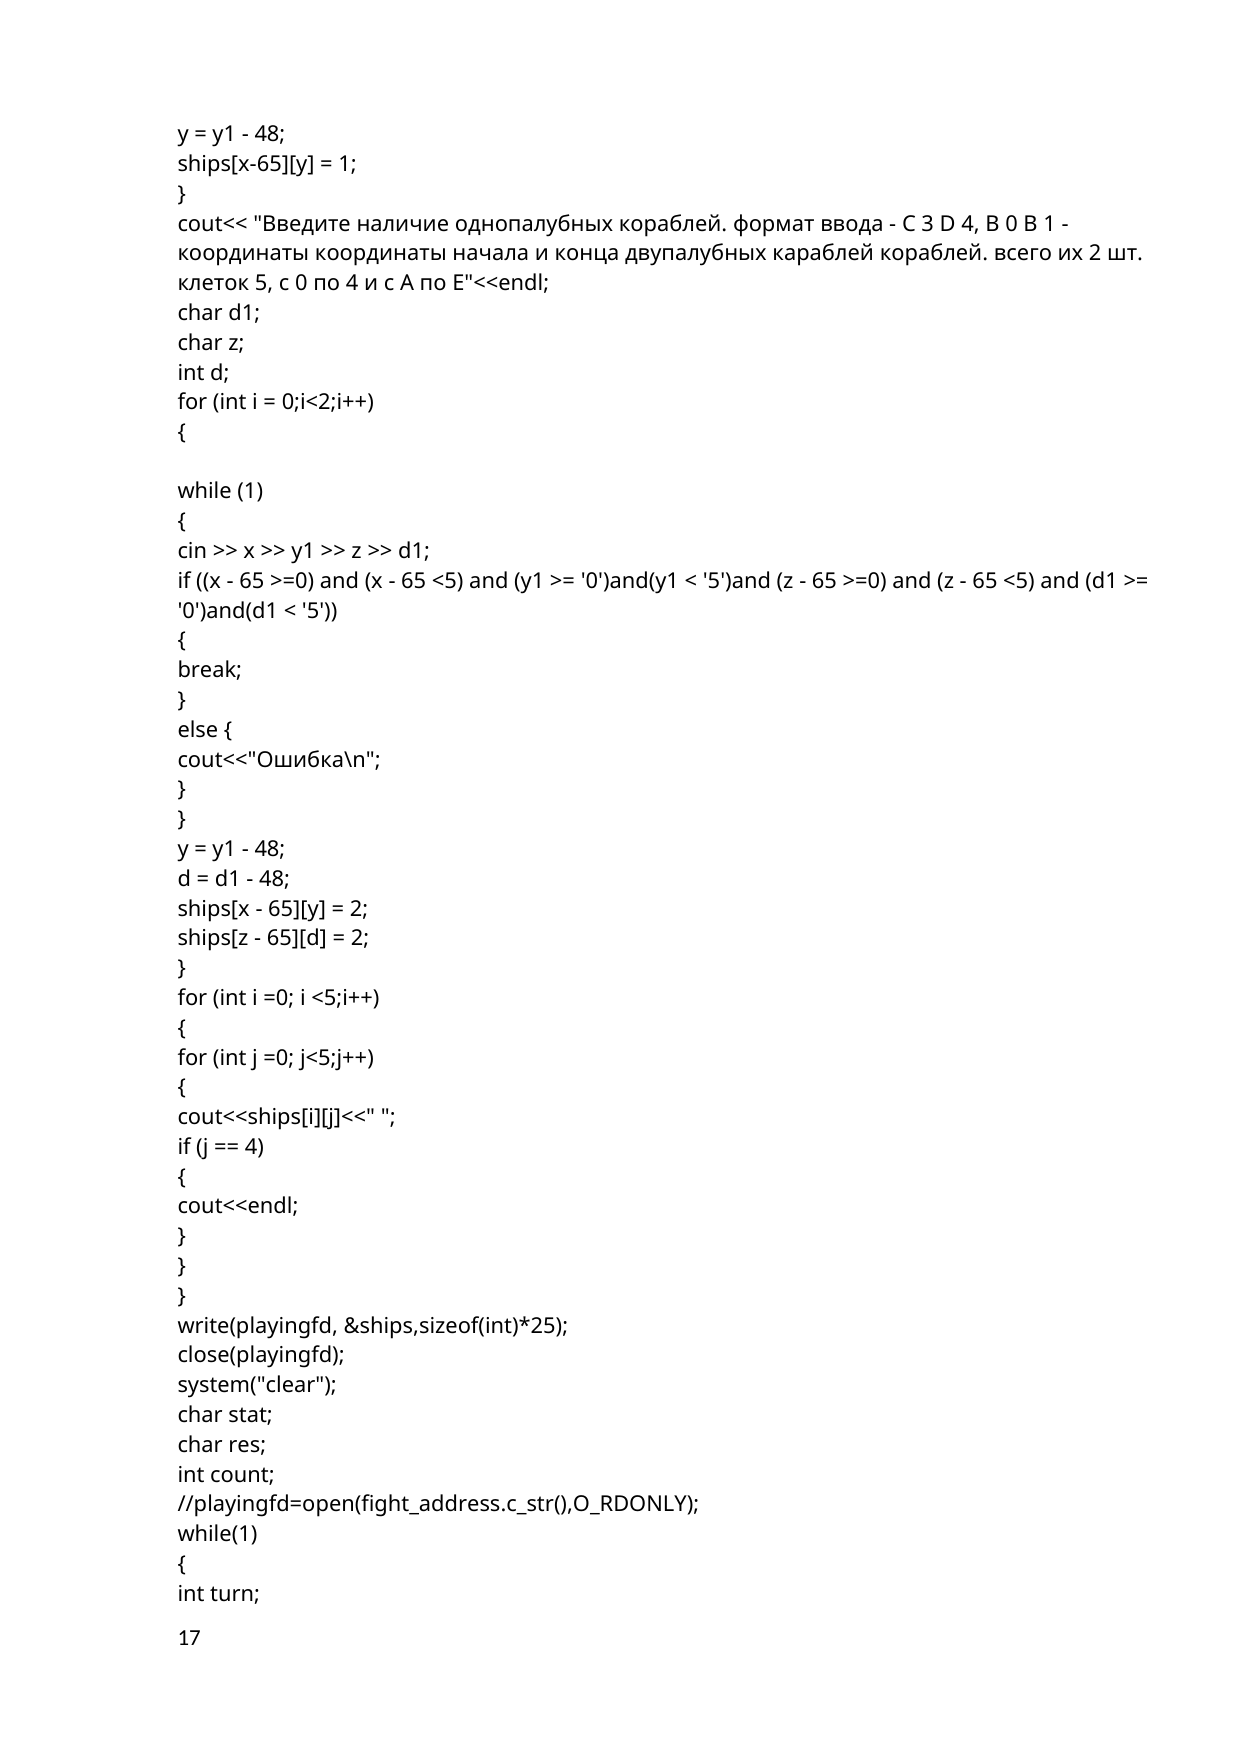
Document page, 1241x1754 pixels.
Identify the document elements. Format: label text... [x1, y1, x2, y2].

text ships[z - 65][d] = 2; [177, 922, 1152, 952]
text break; [177, 654, 1152, 684]
text { [177, 624, 1152, 654]
text { [177, 416, 1152, 446]
text } [177, 178, 1152, 207]
text y = y1 - 48; [177, 833, 1152, 863]
text } [177, 1220, 1152, 1250]
text cout<<"Ошибка\n"; [177, 744, 1152, 773]
text cout<<endl; [177, 1191, 1152, 1220]
text cout<< "Введите наличие однопалубных кораблей. формат ввода - C 3 D 4, B 0 B 1 - координаты координаты начала и конца двупалубных караблей кораблей. всего их 2 шт. клеток 5, с 0 по 4 и с A по E"<<endl; [177, 207, 1152, 297]
text write(playingfd, &ships,sizeof(int)*25); [177, 1310, 1152, 1339]
text cin >> x >> y1 >> z >> d1; [177, 535, 1152, 565]
text for (int i = 0;i<2;i++) [177, 386, 1152, 416]
text } [177, 952, 1152, 982]
text y = y1 - 48; [177, 118, 1152, 148]
text { [177, 1071, 1152, 1101]
text while(1) [177, 1518, 1152, 1548]
text char d1; [177, 297, 1152, 327]
text char z; [177, 327, 1152, 356]
text cout<<ships[i][j]<<" "; [177, 1101, 1152, 1131]
text for (int i =0; i <5;i++) [177, 982, 1152, 1012]
text else { [177, 714, 1152, 744]
text if (j == 4) [177, 1131, 1152, 1161]
text for (int j =0; j<5;j++) [177, 1042, 1152, 1071]
text } [177, 1250, 1152, 1280]
text { [177, 1012, 1152, 1042]
text { [177, 505, 1152, 535]
text } [177, 1280, 1152, 1310]
text } [177, 773, 1152, 803]
text { [177, 1548, 1152, 1578]
text close(playingfd); [177, 1339, 1152, 1369]
text char res; [177, 1429, 1152, 1459]
text d = d1 - 48; [177, 863, 1152, 893]
text int turn; [177, 1578, 1152, 1608]
text } [177, 803, 1152, 833]
text } [177, 684, 1152, 714]
text ships[x - 65][y] = 2; [177, 893, 1152, 922]
text int d; [177, 356, 1152, 386]
text while (1) [177, 476, 1152, 505]
text system("clear"); [177, 1369, 1152, 1399]
text if ((x - 65 >=0) and (x - 65 <5) and (y1 >= '0')and(y1 < '5')and (z - 65 >=0) and (z - 65 <5) and (d1 >= '0')and(d1 < '5')) [177, 565, 1152, 624]
text ships[x-65][y] = 1; [177, 148, 1152, 178]
text { [177, 1161, 1152, 1191]
text //playingfd=open(fight_address.c_str(),O_RDONLY); [177, 1488, 1152, 1518]
text char stat; [177, 1399, 1152, 1429]
text int count; [177, 1459, 1152, 1488]
